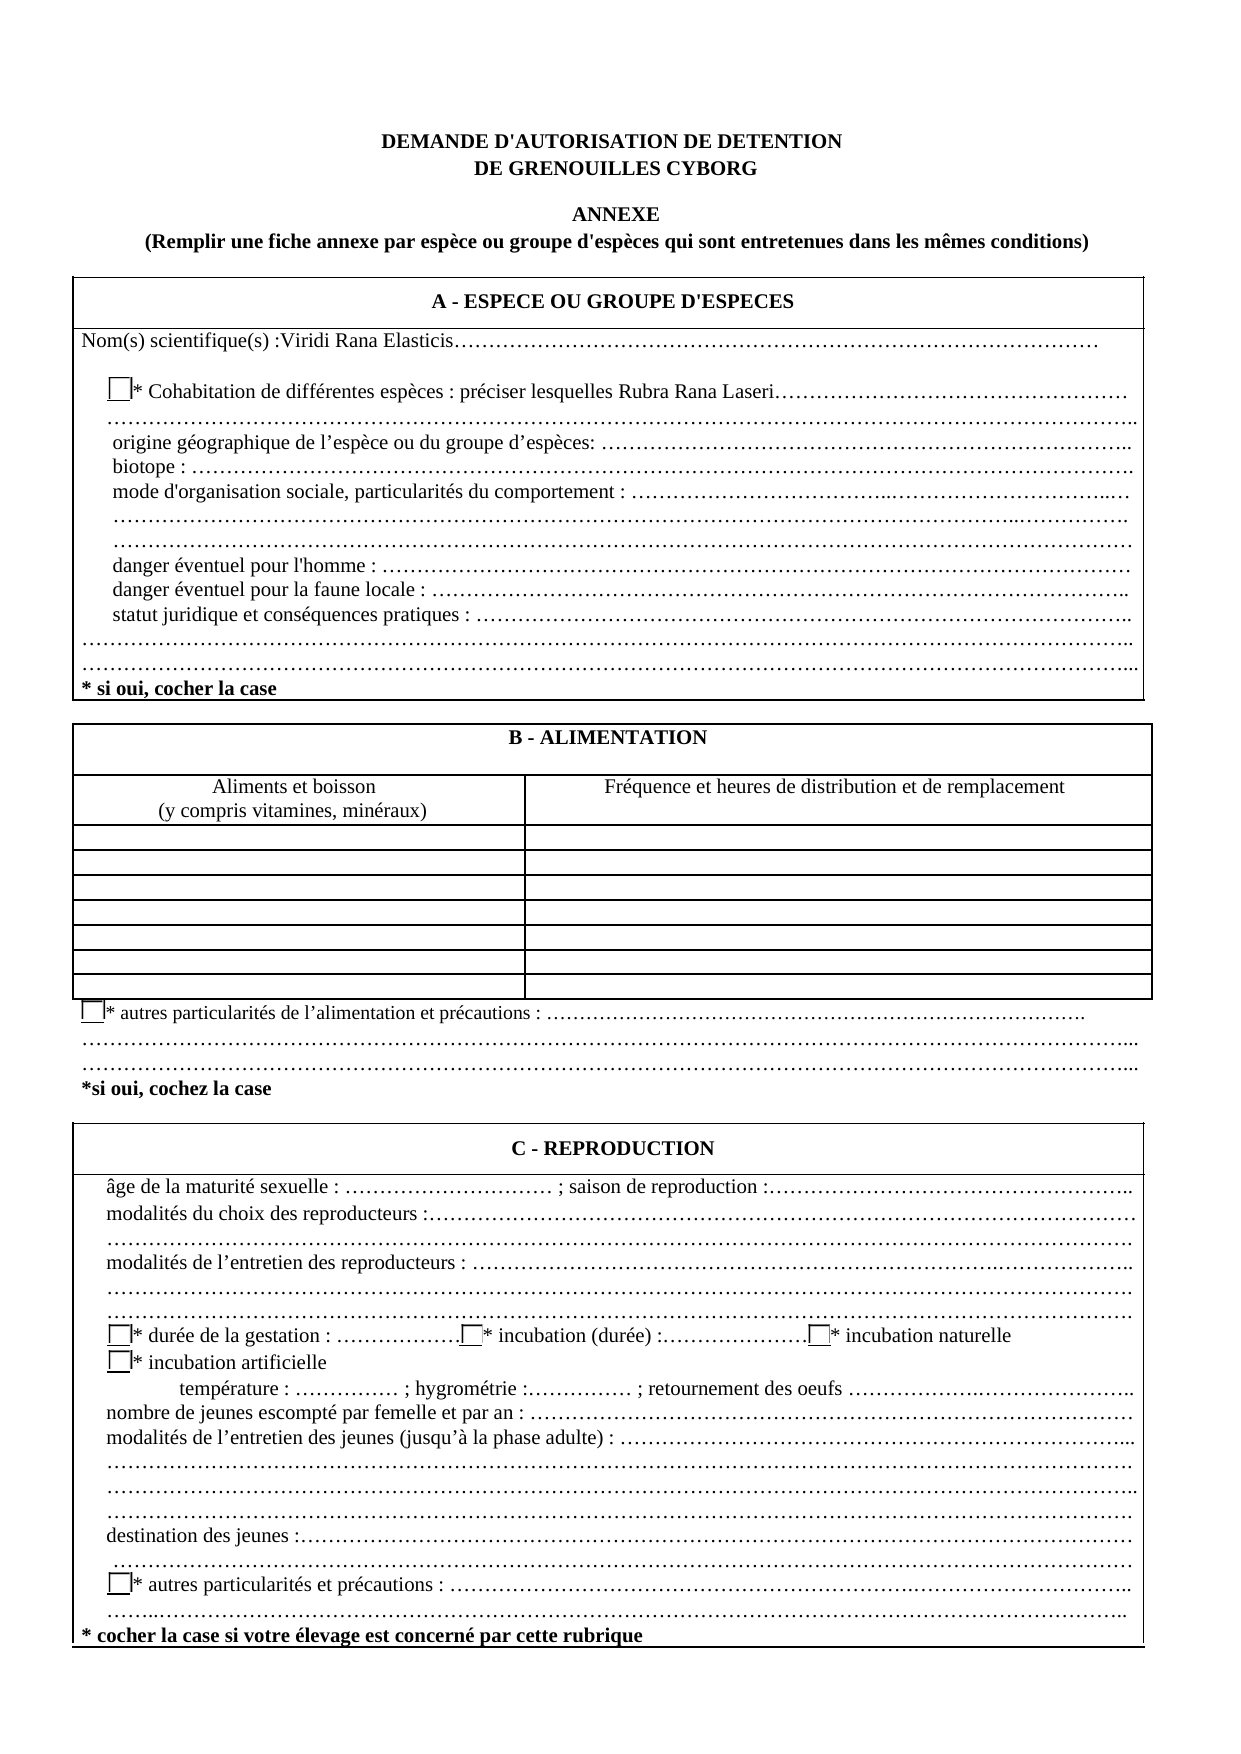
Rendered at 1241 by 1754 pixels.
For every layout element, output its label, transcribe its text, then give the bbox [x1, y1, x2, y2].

text …………………………………………………………………………………………………………………………………. [106, 1299, 1143, 1323]
text A - ESPECE OU GROUPE D'ESPECES [74, 289, 1143, 313]
text DE GRENOUILLES CYBORG [385, 156, 1153, 180]
table_cell [471, 975, 524, 998]
table_cell [471, 951, 524, 973]
text danger éventuel pour la faune locale : ……………………………………………………………………………………….. [112, 577, 1143, 601]
text âge de la maturité sexuelle : ………………………… ; saison de reproduction :…………………………………………….. [106, 1175, 1143, 1198]
text nombre de jeunes escompté par femelle et par an : …………………………………………………………………………… [106, 1400, 1143, 1424]
text ANNEXE [73, 202, 1159, 226]
text statut juridique et conséquences pratiques : ………………………………………………………………………………….. [112, 602, 1143, 626]
text origine géographique de l’espèce ou du groupe d’espèces: ………………………………………………………………….. [112, 430, 1143, 454]
text * incubation artificielle [108, 1349, 1143, 1374]
text modalités de l’entretien des reproducteurs : ………………………………………………………………….……………….. [106, 1250, 1143, 1274]
picture [108, 377, 133, 399]
table_cell Fréquence et heures de distribution et de remplacement [526, 776, 1151, 798]
table_cell [526, 975, 1151, 998]
text …………………………………………………………………………………………………………………………………. [106, 1275, 1143, 1299]
table_cell [74, 951, 471, 973]
text C - REPRODUCTION [74, 1136, 1143, 1160]
text biotope : ………………………………………………………………………………………………………………………. [112, 454, 1143, 478]
text (Remplir une fiche annexe par espèce ou groupe d'espèces qui sont entretenues dans les mêmes conditions) [73, 229, 1161, 253]
text * si oui, cocher la case [81, 676, 1143, 699]
table_cell [526, 851, 1151, 874]
table_cell [526, 876, 1151, 899]
text ……………………………………………………………………………………………………………………………………... [81, 1051, 1153, 1074]
table_cell [74, 876, 471, 899]
table_cell [526, 951, 1151, 973]
table_cell [74, 926, 471, 948]
text …………………………………………………………………………………………………………………………………. [106, 1449, 1143, 1473]
text ………………………………………………………………………………………………………………………………….. [106, 1474, 1143, 1498]
table_cell [471, 798, 524, 824]
text température : …………… ; hygrométrie :…………… ; retournement des oeufs ……………….………………….. [179, 1376, 1143, 1400]
text …………………………………………………………………………………………………………………………………. [106, 1226, 1143, 1250]
text Nom(s) scientifique(s) :Viridi Rana Elasticis………………………………………………………………………………… [81, 329, 1143, 352]
text DEMANDE D'AUTORISATION DE DETENTION [381, 129, 1153, 153]
table_cell [471, 763, 525, 773]
table_cell [74, 763, 471, 773]
table_cell [74, 826, 471, 849]
text ………………………………………………………………………………………………………………………………… [112, 528, 1143, 552]
picture [81, 1000, 106, 1019]
text …………………………………………………………………………………………………………………………………. [106, 1499, 1143, 1523]
picture [108, 1350, 133, 1369]
text * autres particularités de l’alimentation et précautions : ………………………………………………………………………. [81, 1000, 1153, 1023]
table_cell [471, 776, 524, 798]
picture [808, 1324, 830, 1343]
text destination des jeunes :………………………………………………………………………………………………………… [106, 1523, 1143, 1547]
table_cell [471, 926, 524, 948]
table_cell [471, 901, 524, 923]
text *si oui, cochez la case [81, 1075, 1153, 1099]
table_cell [526, 826, 1151, 849]
text * durée de la gestation : ………………* incubation (durée) :…………………* incubation naturelle [108, 1323, 1143, 1347]
text * Cohabitation de différentes espèces : préciser lesquelles Rubra Rana Laseri…………………………………………… [108, 377, 1143, 403]
text …………………………………………………………………………………………………………………..……………. [112, 503, 1143, 527]
table_cell [526, 901, 1151, 923]
table_header [74, 725, 471, 763]
text * autres particularités et précautions : ………………………………………………………….………………………….. [108, 1572, 1143, 1596]
table_cell [74, 975, 471, 998]
text mode d'organisation sociale, particularités du comportement : ………………………………..…………………………..… [112, 479, 1143, 503]
text modalités de l’entretien des jeunes (jusqu’à la phase adulte) : ………………………………………………………………... [106, 1425, 1143, 1449]
table_cell [471, 851, 524, 874]
text …………………………………………………………………………………………………………………………………….. [81, 626, 1143, 650]
table_cell [74, 851, 471, 874]
text * cocher la case si votre élevage est concerné par cette rubrique [81, 1623, 1153, 1647]
text ……………………………………………………………………………………………………………………………………... [81, 651, 1143, 675]
text ………………………………………………………………………………………………………………………………….. [106, 405, 1143, 429]
text ……..………………………………………………………………………………………………………………………….. [106, 1598, 1143, 1622]
picture [461, 1324, 483, 1343]
picture [108, 1324, 133, 1343]
table_cell (y compris vitamines, minéraux) [74, 798, 471, 824]
text danger éventuel pour l'homme : ……………………………………………………………………………………………… [112, 553, 1143, 577]
table_cell [74, 901, 471, 923]
table_cell [526, 926, 1151, 948]
text modalités du choix des reproducteurs :………………………………………………………………………………………… [106, 1201, 1143, 1225]
text ………………………………………………………………………………………………………………………………… [112, 1548, 1143, 1572]
table_cell [471, 826, 524, 849]
text ……………………………………………………………………………………………………………………………………... [81, 1026, 1153, 1050]
table_header B - ALIMENTATION [471, 725, 1151, 763]
table_cell [525, 763, 1151, 773]
table_cell Aliments et boisson [74, 776, 471, 798]
table_cell [526, 798, 1151, 824]
table_cell [471, 876, 524, 899]
picture [108, 1572, 133, 1592]
